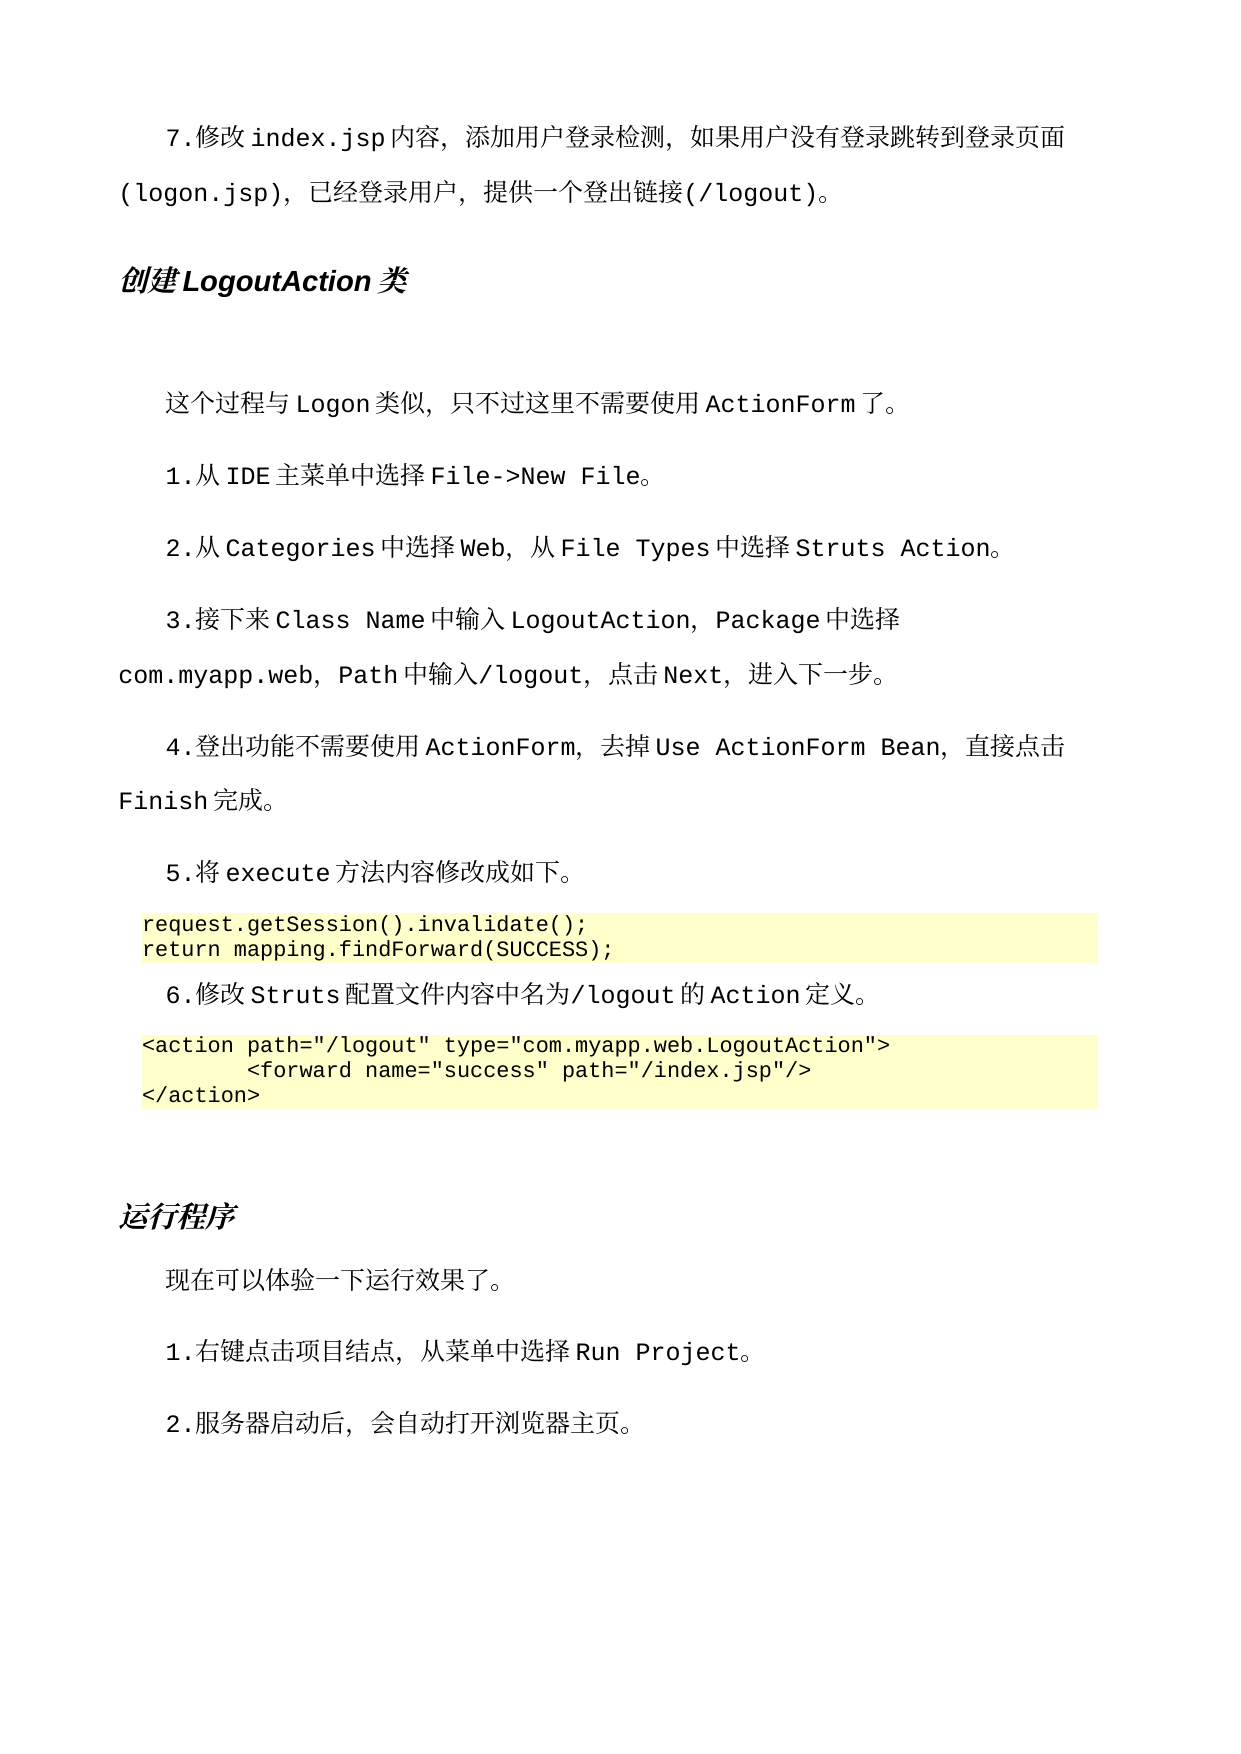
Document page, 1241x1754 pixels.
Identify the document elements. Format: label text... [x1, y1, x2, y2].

text <forward name="success" path="/index.jsp"/> [142, 1059, 1098, 1084]
text 7.修改index.jsp内容，添加用户登录检测，如果用户没有登录跳转到登录页面(logon.jsp)，已经登录用户，提供一个登出链接(/logout)。 [118, 118, 1122, 208]
text 4.登出功能不需要使用ActionForm，去掉Use ActionForm Bean，直接点击Finish完成。 [118, 726, 1122, 817]
subtitle 创建LogoutAction类 [118, 258, 1122, 299]
text </action> [142, 1084, 1098, 1109]
text 这个过程与Logon类似，只不过这里不需要使用ActionForm了。 [118, 384, 1122, 420]
text 2.服务器启动后，会自动打开浏览器主页。 [118, 1404, 1122, 1440]
text request.getSession().invalidate(); [142, 913, 1098, 938]
text 5.将execute方法内容修改成如下。 [118, 853, 1122, 889]
text 6.修改Struts配置文件内容中名为/logout的Action定义。 [118, 974, 1122, 1011]
text 1.从IDE主菜单中选择File->New File。 [118, 456, 1122, 492]
text return mapping.findForward(SUCCESS); [142, 938, 1098, 963]
text 1.右键点击项目结点，从菜单中选择Run Project。 [118, 1332, 1122, 1368]
text 3.接下来Class Name中输入LogoutAction，Package中选择com.myapp.web，Path中输入/logout，点击Next，进入下一步。 [118, 600, 1122, 691]
text 现在可以体验一下运行效果了。 [118, 1260, 1122, 1296]
text <action path="/logout" type="com.myapp.web.LogoutAction"> [142, 1035, 1098, 1059]
text 2.从Categories中选择Web，从File Types中选择Struts Action。 [118, 528, 1122, 564]
subtitle 运行程序 [118, 1194, 1122, 1236]
